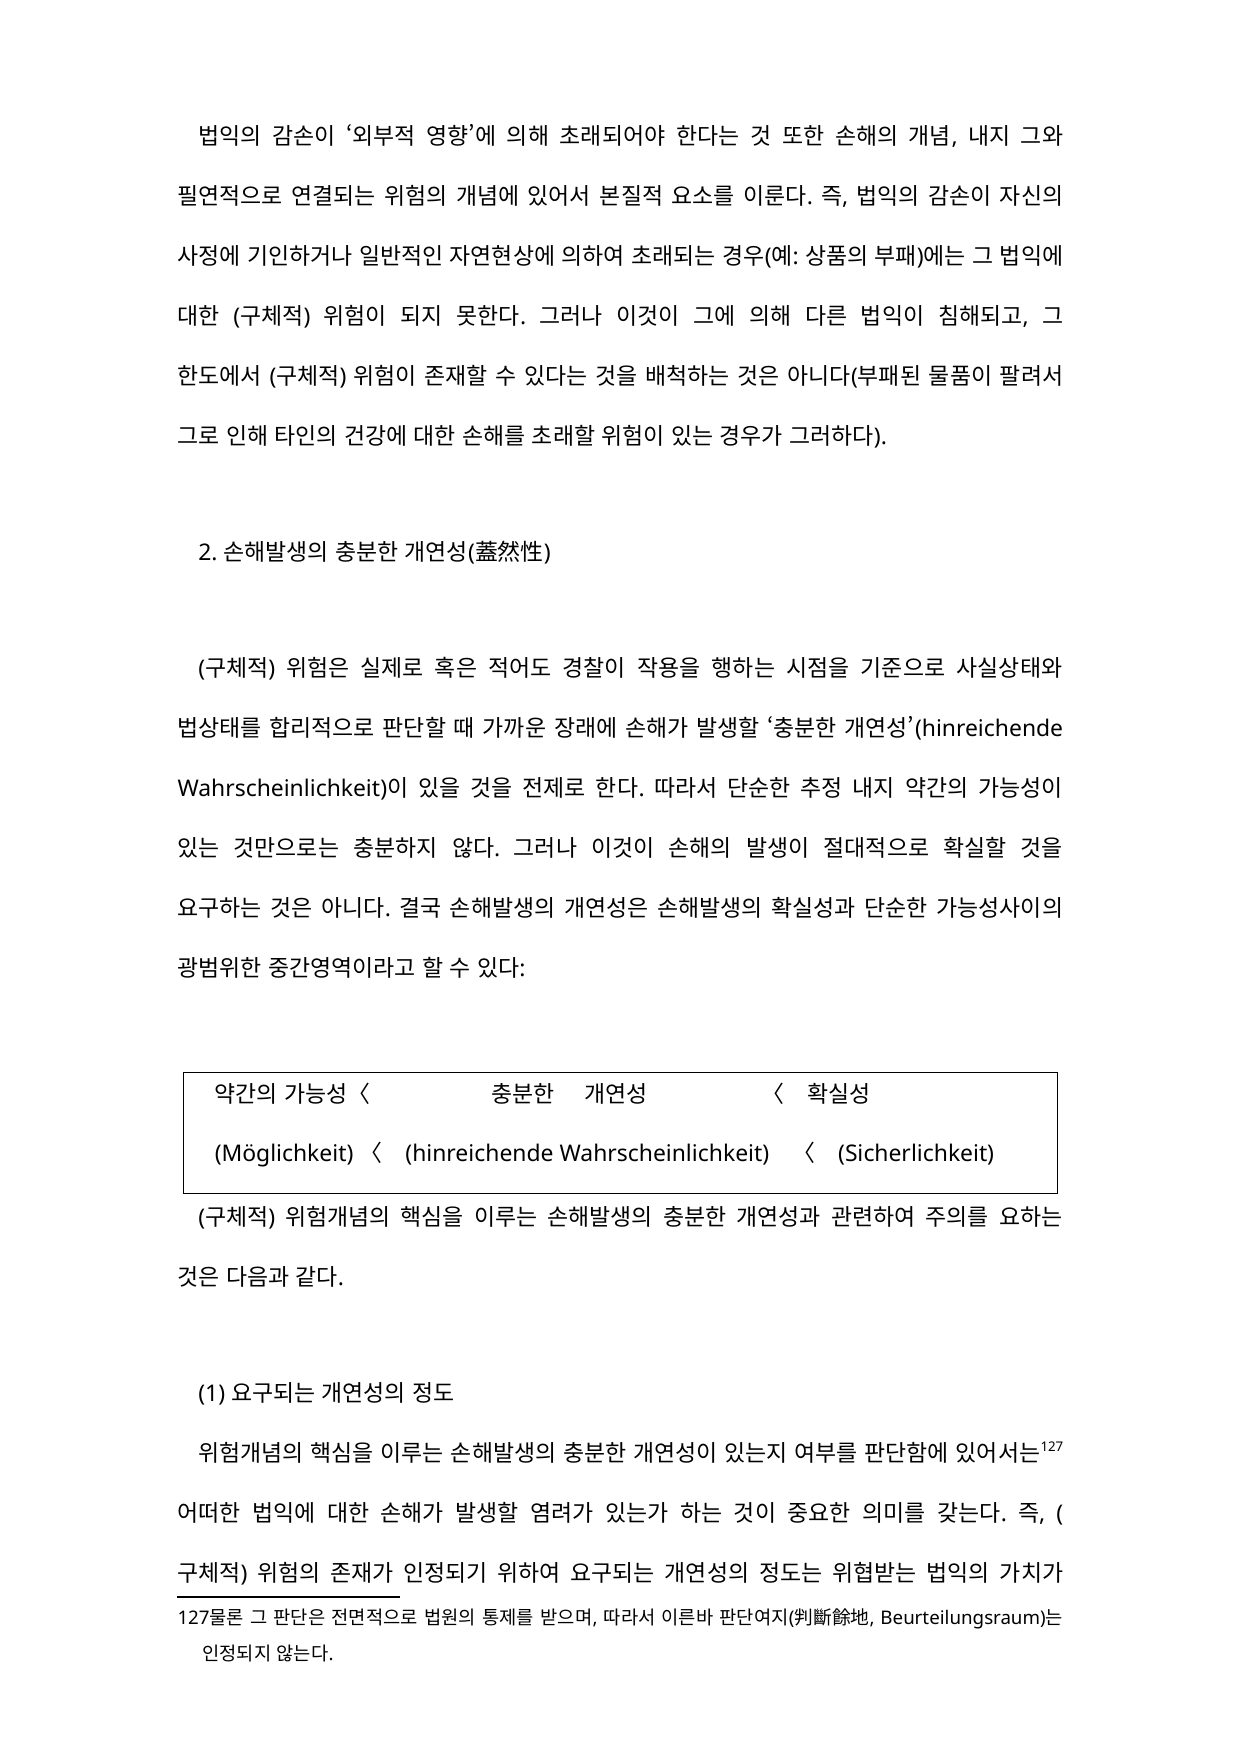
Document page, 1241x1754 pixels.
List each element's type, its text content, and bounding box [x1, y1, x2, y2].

text (구체적) 위험개념의 핵심을 이루는 손해발생의 충분한 개연성과 관련하여 주의를 요하는 것은 다음과 같다. [177, 1199, 1063, 1292]
text 물론 그 판단은 전면적으로 법원의 통제를 받으며, 따라서 이른바 판단여지(判斷餘地, Beurteilungsraum)는 인정되지 않는다. [177, 1603, 1063, 1665]
text 위험개념의 핵심을 이루는 손해발생의 충분한 개연성이 있는지 여부를 판단함에 있어서는 어떠한 법익에 대한 손해가 발생할 염려가 있는가 하는 것이 중요한 의미를 갖는다. 즉, (구체적) 위험의 존재가 인정되기 위하여 요구되는 개연성의 정도는 위협받는 법익의 가치가 [177, 1435, 1063, 1588]
text (1) 요구되는 개연성의 정도 [177, 1375, 1063, 1409]
text 2. 손해발생의 충분한 개연성(蓋然性) [177, 534, 1063, 567]
table_header 약간의 가능성〈 충분한 개연성 〈 확실성 (Möglichkeit) 〈 (hinreichende Wahrscheinlichkeit) 〈 (Sicherlichkeit) [184, 1073, 1057, 1192]
text (구체적) 위험은 실제로 혹은 적어도 경찰이 작용을 행하는 시점을 기준으로 사실상태와 법상태를 합리적으로 판단할 때 가까운 장래에 손해가 발생할 ‘충분한 개연성’(hinreichende Wahrscheinlichkeit)이 있을 것을 전제로 한다. 따라서 단순한 추정 내지 약간의 가능성이 있는 것만으로는 충분하지 않다. 그러나 이것이 손해의 발생이 절대적으로 확실할 것을 요구하는 것은 아니다. 결국 손해발생의 개연성은 손해발생의 확실성과 단순한 가능성사이의 광범위한 중간영역이라고 할 수 있다: [177, 650, 1063, 983]
text 법익의 감손이 ‘외부적 영향’에 의해 초래되어야 한다는 것 또한 손해의 개념, 내지 그와 필연적으로 연결되는 위험의 개념에 있어서 본질적 요소를 이룬다. 즉, 법익의 감손이 자신의 사정에 기인하거나 일반적인 자연현상에 의하여 초래되는 경우(예: 상품의 부패)에는 그 법익에 대한 (구체적) 위험이 되지 못한다. 그러나 이것이 그에 의해 다른 법익이 침해되고, 그 한도에서 (구체적) 위험이 존재할 수 있다는 것을 배척하는 것은 아니다(부패된 물품이 팔려서 그로 인해 타인의 건강에 대한 손해를 초래할 위험이 있는 경우가 그러하다). [177, 118, 1063, 451]
